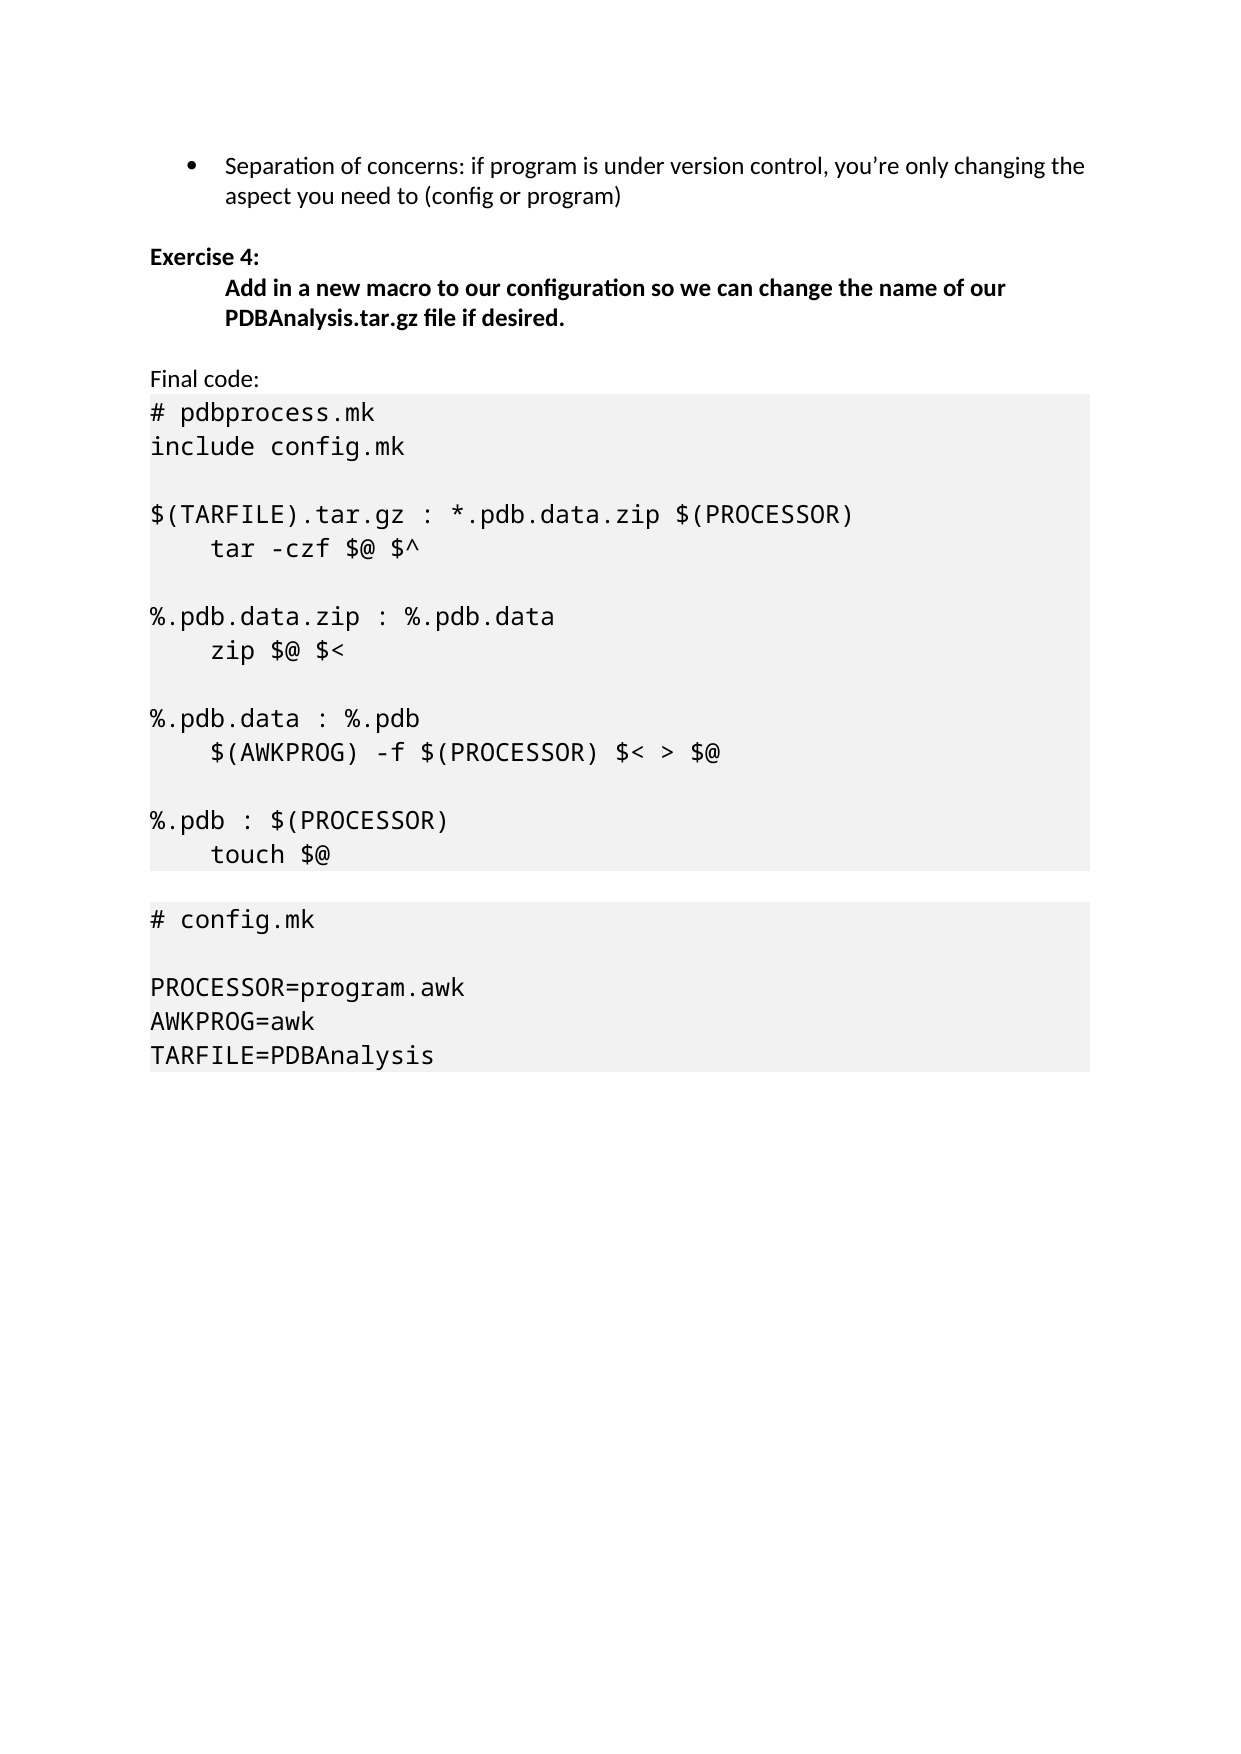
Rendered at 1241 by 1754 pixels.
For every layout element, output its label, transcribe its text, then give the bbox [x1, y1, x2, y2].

text AWKPROG=awk [150, 1004, 1090, 1038]
text %.pdb : $(PROCESSOR) [150, 803, 1090, 837]
text Final code: [150, 364, 1090, 394]
text %.pdb.data : %.pdb [150, 701, 1090, 735]
text include config.mk [150, 428, 1090, 462]
list Separation of concerns: if program is under version control, you’re only changing the aspect you need to (config or program) [187, 150, 1090, 211]
text $(AWKPROG) -f $(PROCESSOR) $< > $@ [150, 735, 1090, 769]
text $(TARFILE).tar.gz : *.pdb.data.zip $(PROCESSOR) [150, 496, 1090, 530]
text # pdbprocess.mk [150, 394, 1090, 428]
text touch $@ [150, 837, 1090, 871]
text %.pdb.data.zip : %.pdb.data [150, 598, 1090, 633]
text # config.mk [150, 902, 1090, 936]
text Add in a new macro to our configuration so we can change the name of our PDBAnalysis.tar.gz file if desired. [225, 272, 1090, 333]
text TARFILE=PDBAnalysis [150, 1038, 1090, 1072]
text tar -czf $@ $^ [150, 530, 1090, 564]
text Exercise 4: [150, 242, 1090, 272]
text PROCESSOR=program.awk [150, 970, 1090, 1004]
text zip $@ $< [150, 633, 1090, 667]
